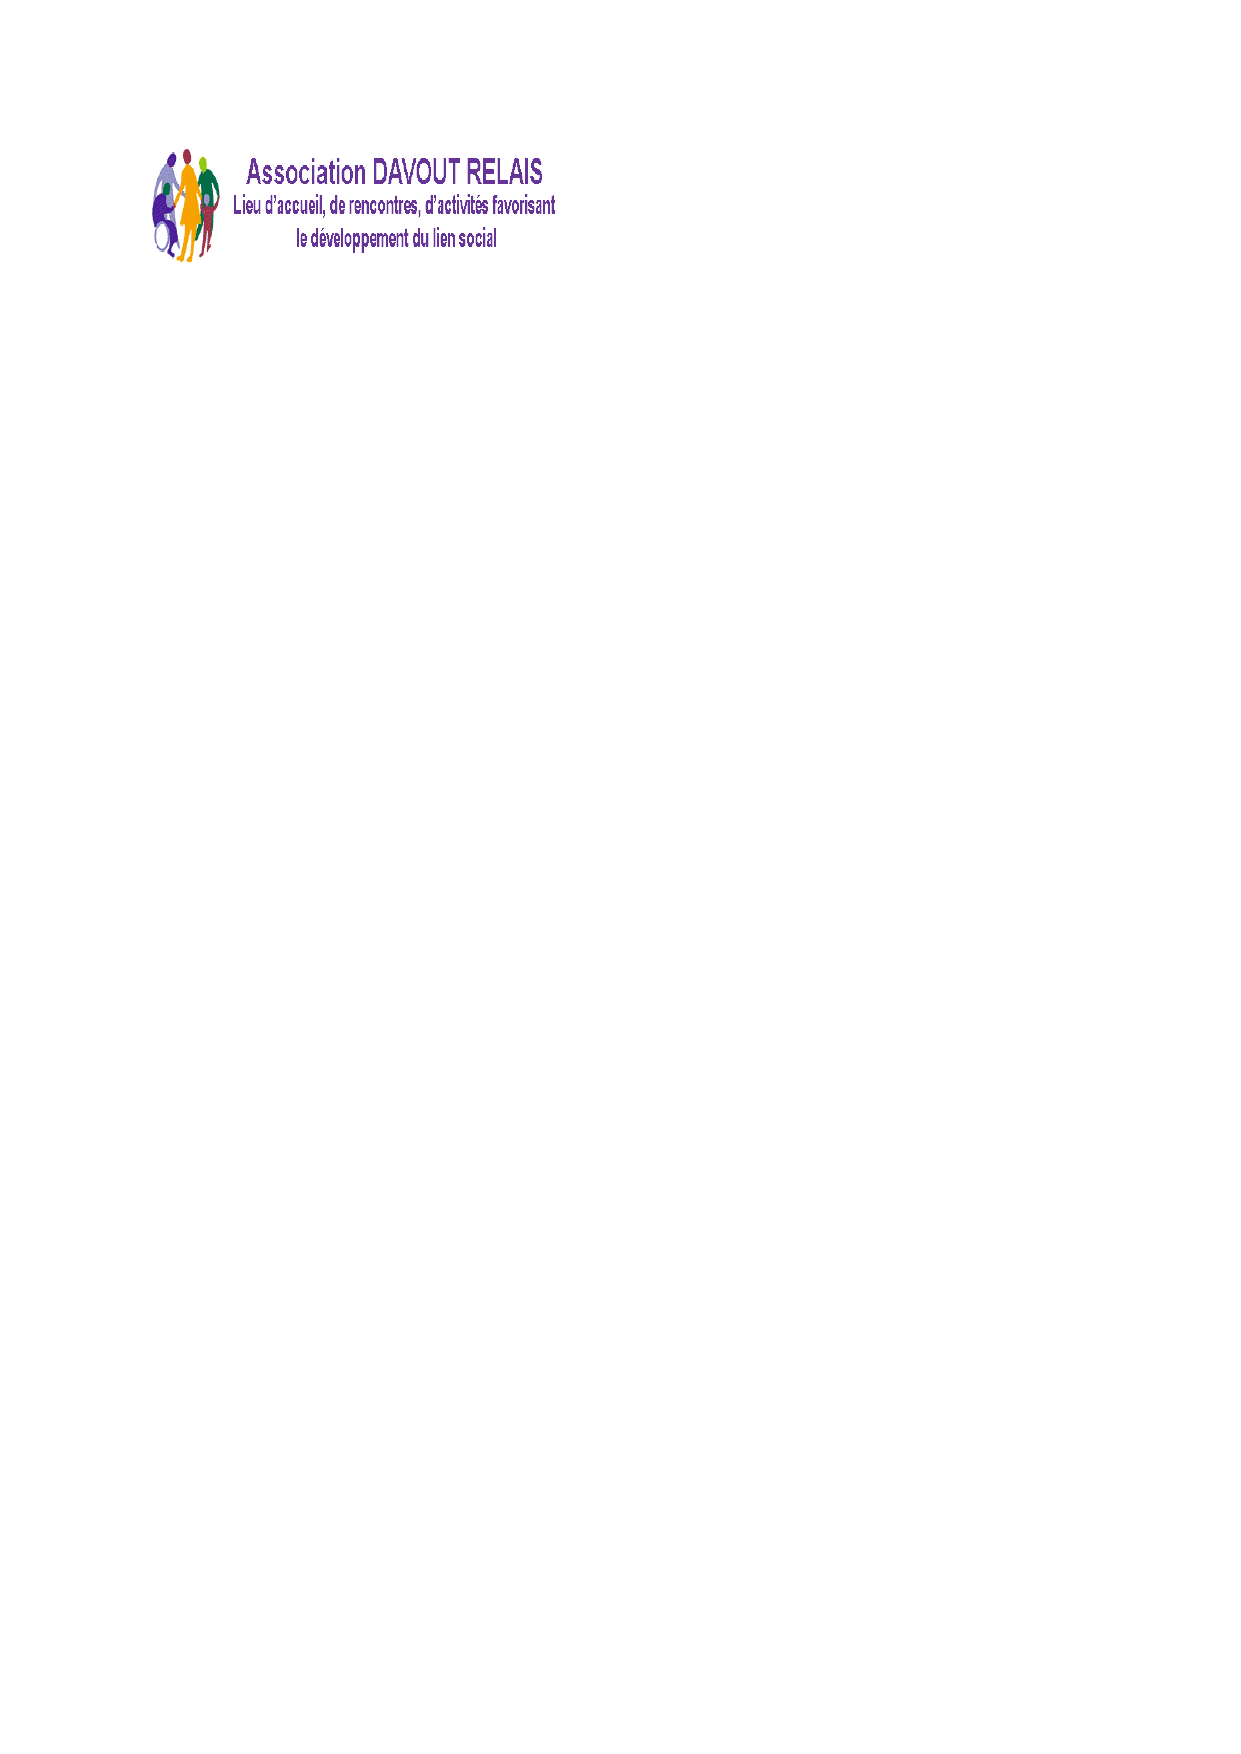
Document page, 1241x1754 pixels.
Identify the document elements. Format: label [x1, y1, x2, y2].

picture [147, 147, 574, 265]
